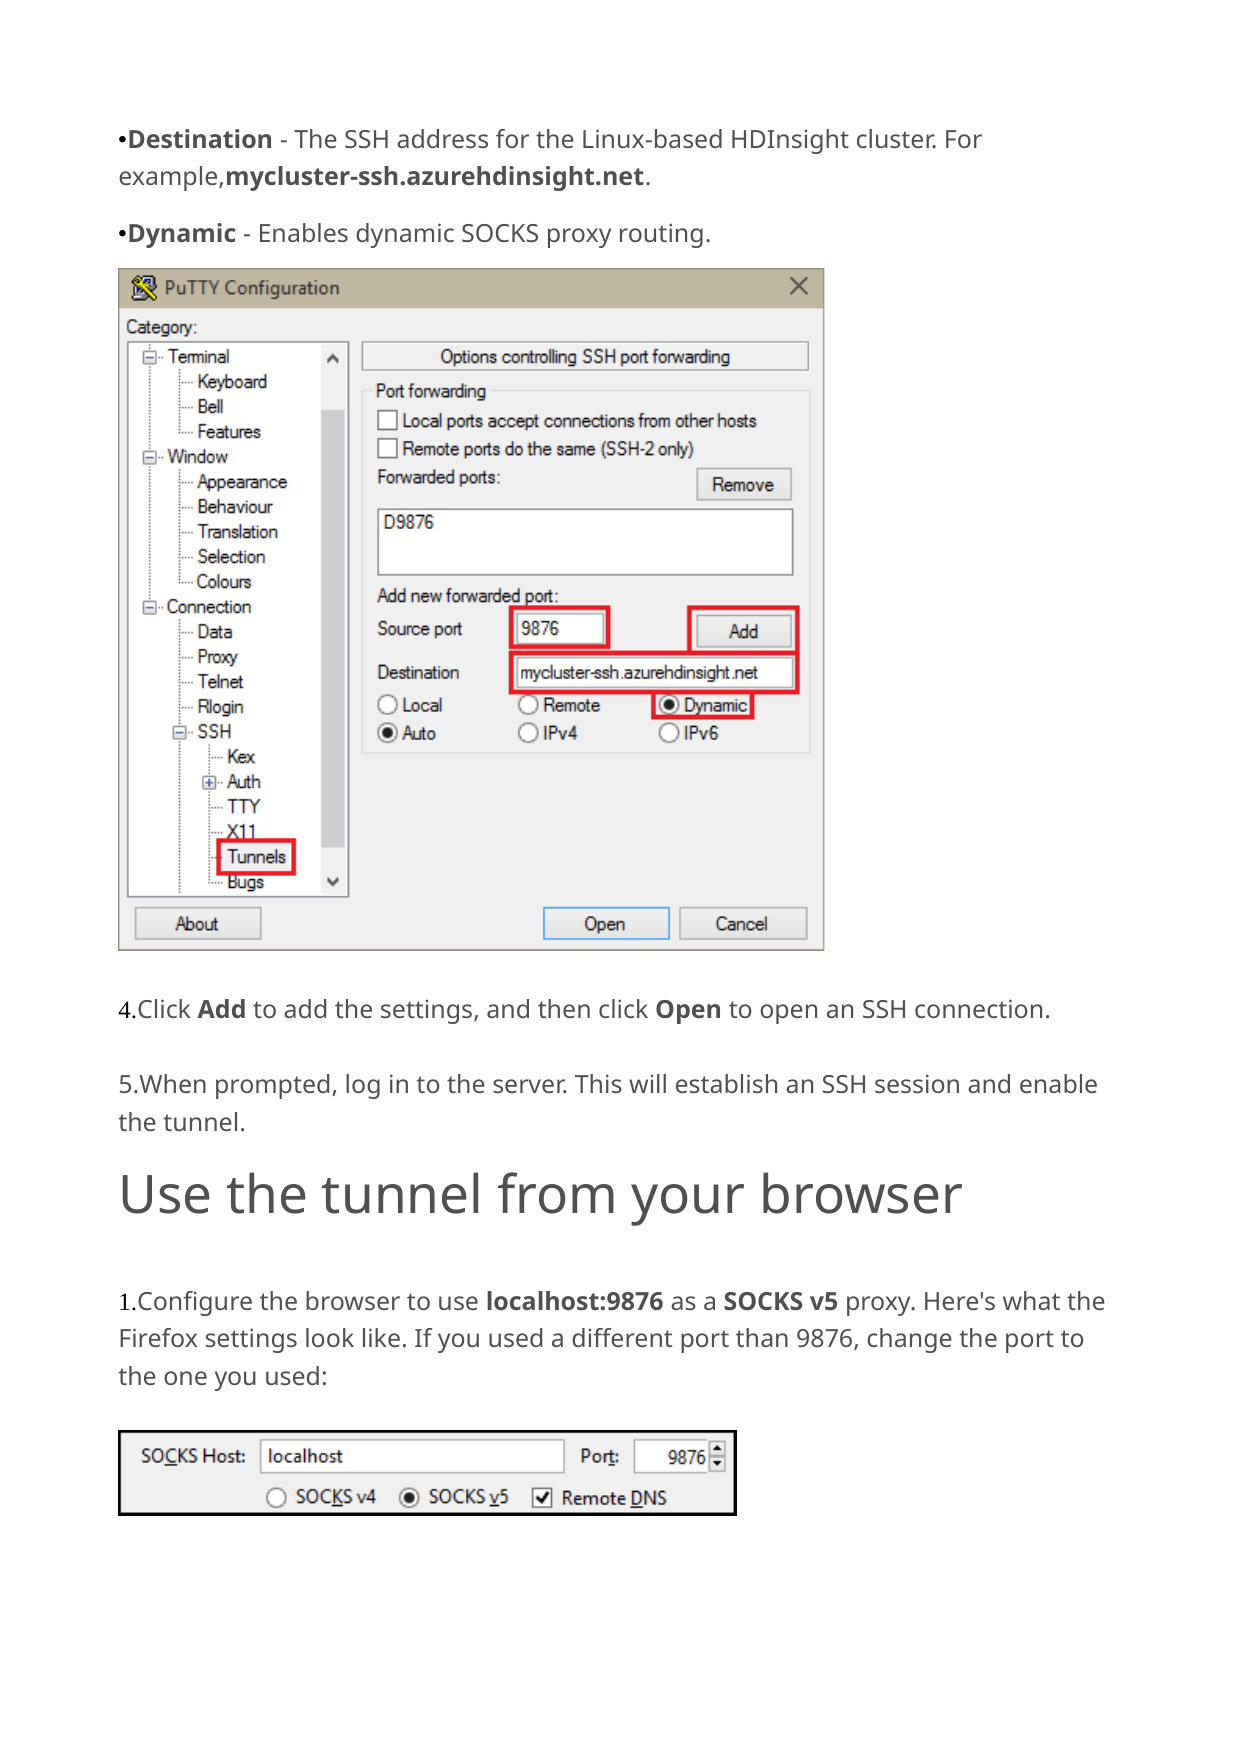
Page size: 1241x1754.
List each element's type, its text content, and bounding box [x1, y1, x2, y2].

picture [118, 1430, 737, 1516]
list Configure the browser to use localhost:9876 as a SOCKS v5 proxy. Here's what the Firefox settings look like. If you used a different port than 9876, change the port to the one you used: [118, 1280, 1122, 1393]
list Dynamic - Enables dynamic SOCKS proxy routing. [118, 212, 1122, 249]
list When prompted, log in to the server. This will establish an SSH session and enable the tunnel. [118, 1063, 1122, 1138]
list Click Add to add the settings, and then click Open to open an SSH connection. [118, 988, 1122, 1026]
list Destination - The SSH address for the Linux-based HDInsight cluster. For example,mycluster-ssh.azurehdinsight.net. [118, 118, 1122, 193]
picture [118, 268, 825, 951]
subtitle Use the tunnel from your browser [118, 1157, 1122, 1229]
